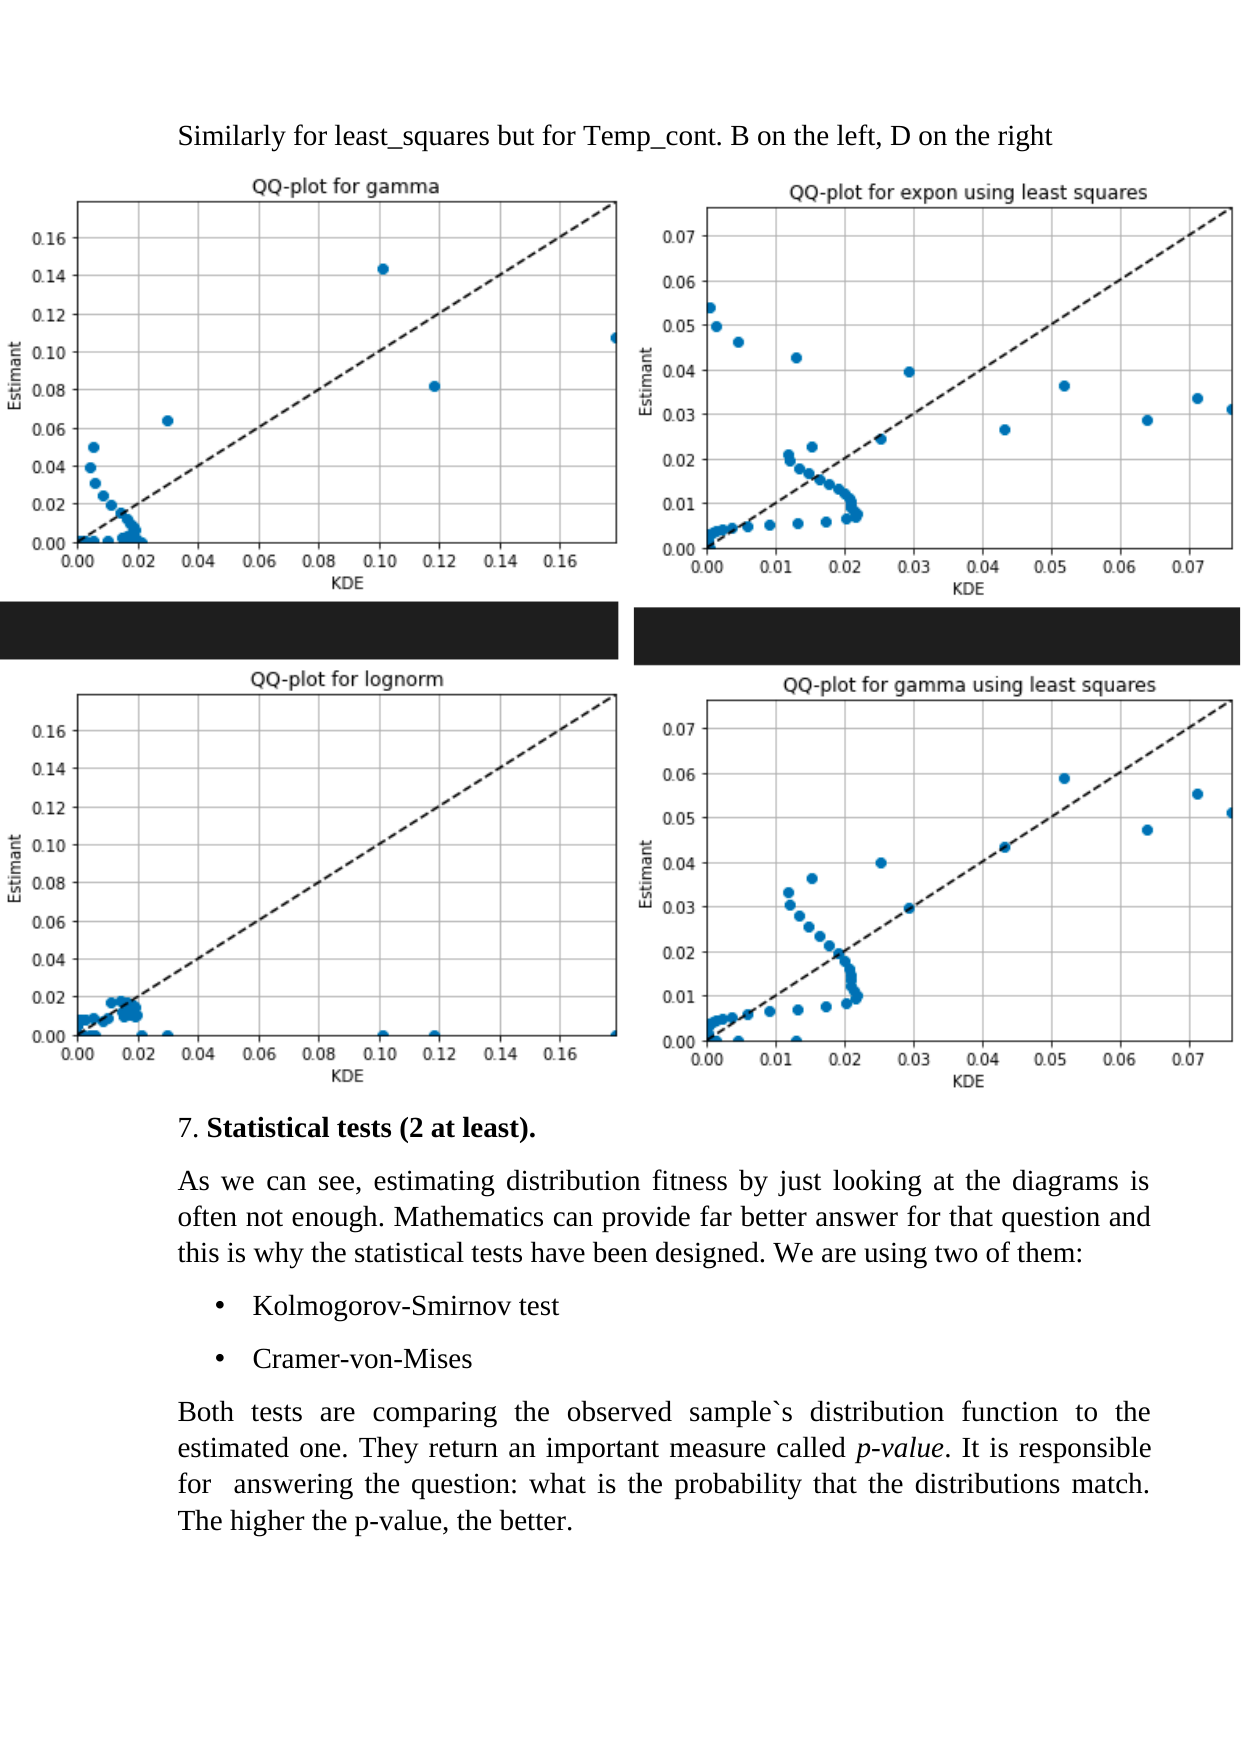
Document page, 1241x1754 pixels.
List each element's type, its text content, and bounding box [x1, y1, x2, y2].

picture [633, 176, 1241, 1097]
text Similarly for least_squares but for Temp_cont. B on the left, D on the right [177, 118, 1152, 152]
list Kolmogorov-Smirnov test [215, 1288, 1152, 1322]
picture [0, 170, 619, 1090]
text 7. Statistical tests (2 at least). [177, 224, 1152, 1144]
text As we can see, estimating distribution fitness by just looking at the diagrams is often not enough. Mathematics can provide far better answer for that question and this is why the statistical tests have been designed. We are using two of them: [177, 1163, 1152, 1269]
list Cramer-von-Mises [215, 1341, 1152, 1375]
text Both tests are comparing the observed sample`s distribution function to the estimated one. They return an important measure called p-value. It is responsible for answering the question: what is the probability that the distributions match. The higher the p-value, the better. [177, 1394, 1152, 1536]
